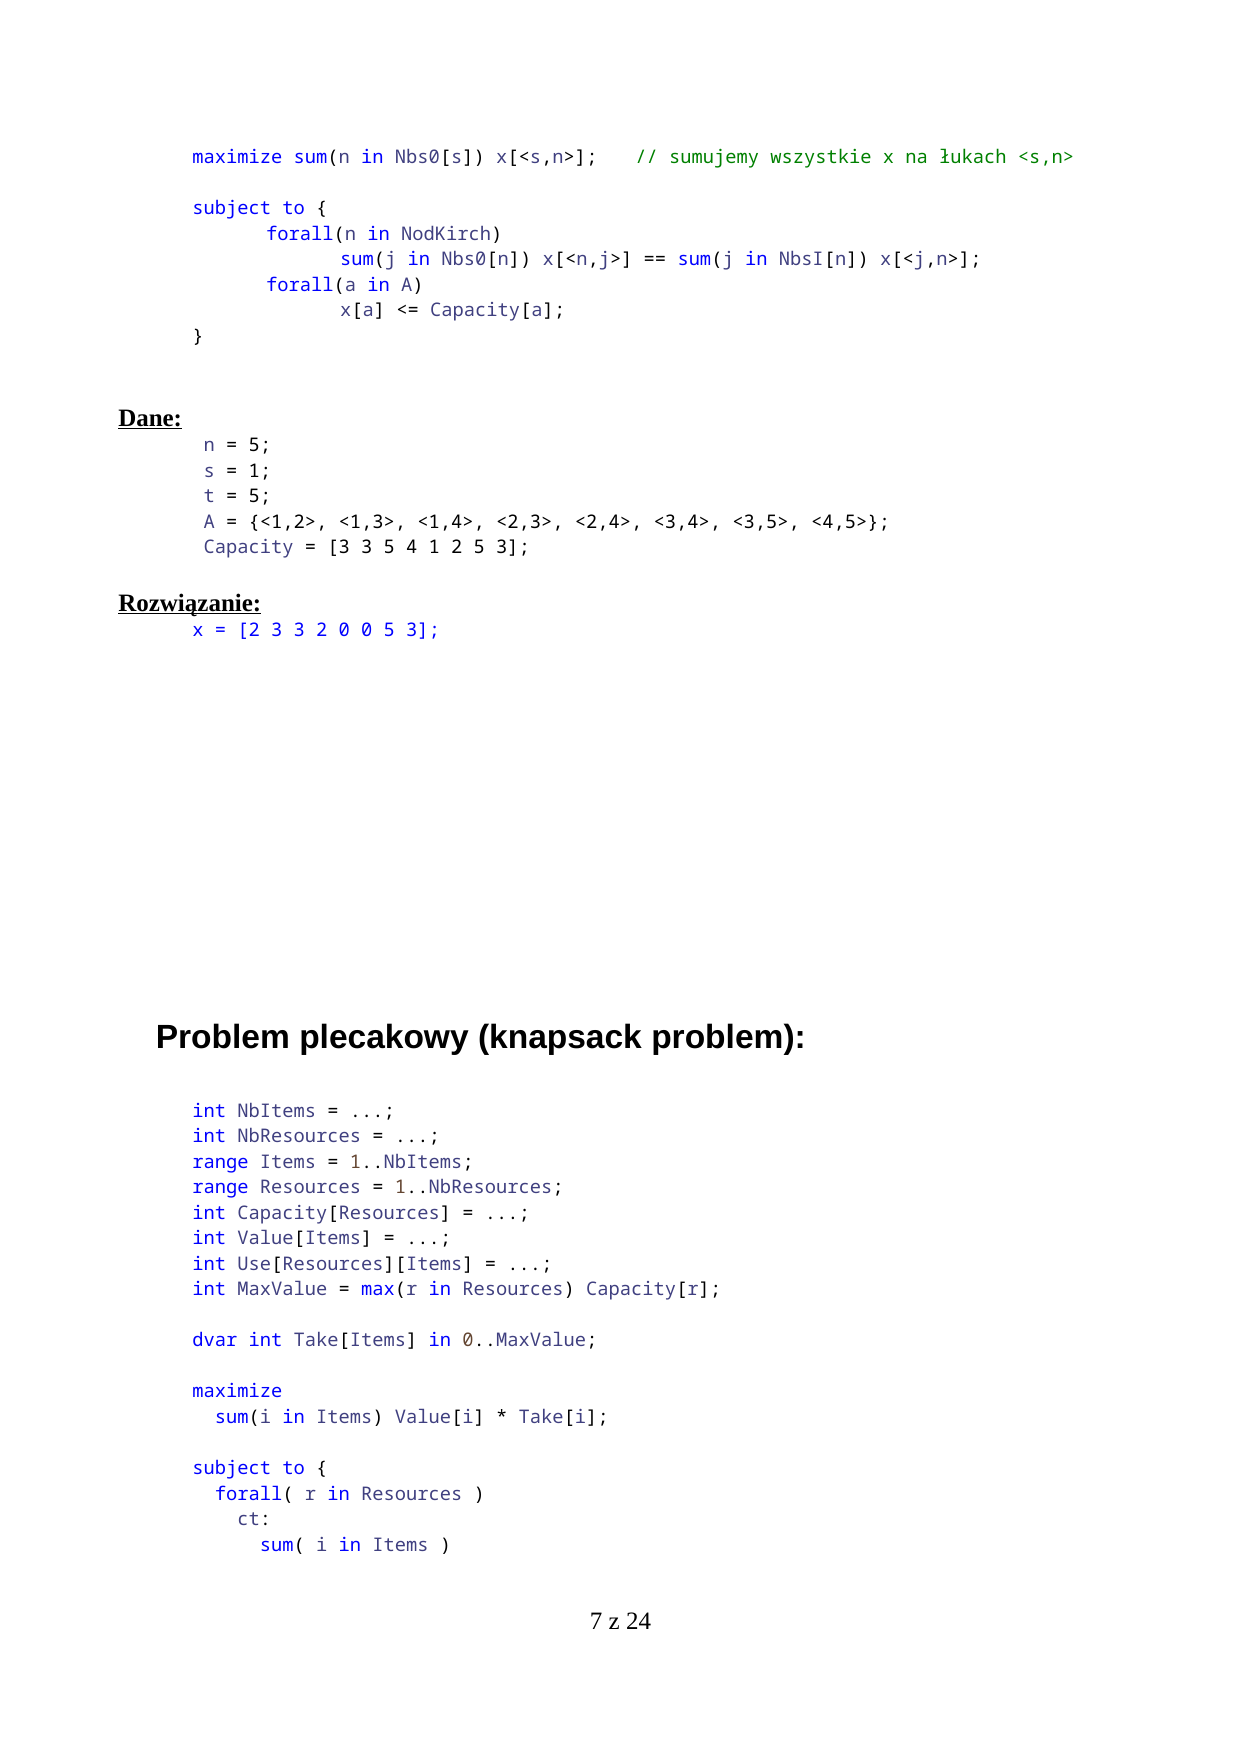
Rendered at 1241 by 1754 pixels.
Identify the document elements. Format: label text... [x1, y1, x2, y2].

text sum( i in Items ) [192, 1531, 1122, 1556]
text dvar int Take[Items] in 0..MaxValue; [192, 1327, 1122, 1352]
text Rozwiązanie: [118, 588, 1122, 617]
text s = 1; [192, 457, 1122, 483]
text int MaxValue = max(r in Resources) Capacity[r]; [192, 1276, 1122, 1301]
text sum(i in Items) Value[i] * Take[i]; [192, 1403, 1122, 1429]
text int NbResources = ...; [192, 1122, 1122, 1148]
text subject to { [192, 1454, 1122, 1480]
text int Use[Resources][Items] = ...; [192, 1250, 1122, 1276]
text x = [2 3 3 2 0 0 5 3]; [192, 617, 1122, 642]
text forall( r in Resources ) [192, 1480, 1122, 1505]
text range Resources = 1..NbResources; [192, 1173, 1122, 1199]
subtitle Problem plecakowy (knapsack problem): [156, 1017, 1122, 1056]
text t = 5; [192, 483, 1122, 508]
text n = 5; [192, 432, 1122, 457]
text range Items = 1..NbItems; [192, 1148, 1122, 1173]
text Capacity = [3 3 5 4 1 2 5 3]; [192, 534, 1122, 559]
text subject to { [192, 195, 1122, 220]
text x[a] <= Capacity[a]; [192, 297, 1122, 322]
text maximize sum(n in Nbs0[s]) x[<s,n>]; // sumujemy wszystkie x na łukach <s,n> [192, 144, 1122, 169]
text int Capacity[Resources] = ...; [192, 1199, 1122, 1224]
text A = {<1,2>, <1,3>, <1,4>, <2,3>, <2,4>, <3,4>, <3,5>, <4,5>}; [192, 508, 1122, 534]
text maximize [192, 1378, 1122, 1403]
text int NbItems = ...; [192, 1097, 1122, 1122]
text forall(a in A) [192, 271, 1122, 297]
text int Value[Items] = ...; [192, 1224, 1122, 1250]
text ct: [192, 1505, 1122, 1531]
text Dane: [118, 403, 1122, 432]
text sum(j in Nbs0[n]) x[<n,j>] == sum(j in NbsI[n]) x[<j,n>]; [192, 246, 1122, 271]
text forall(n in NodKirch) [192, 220, 1122, 246]
text } [192, 322, 1122, 348]
